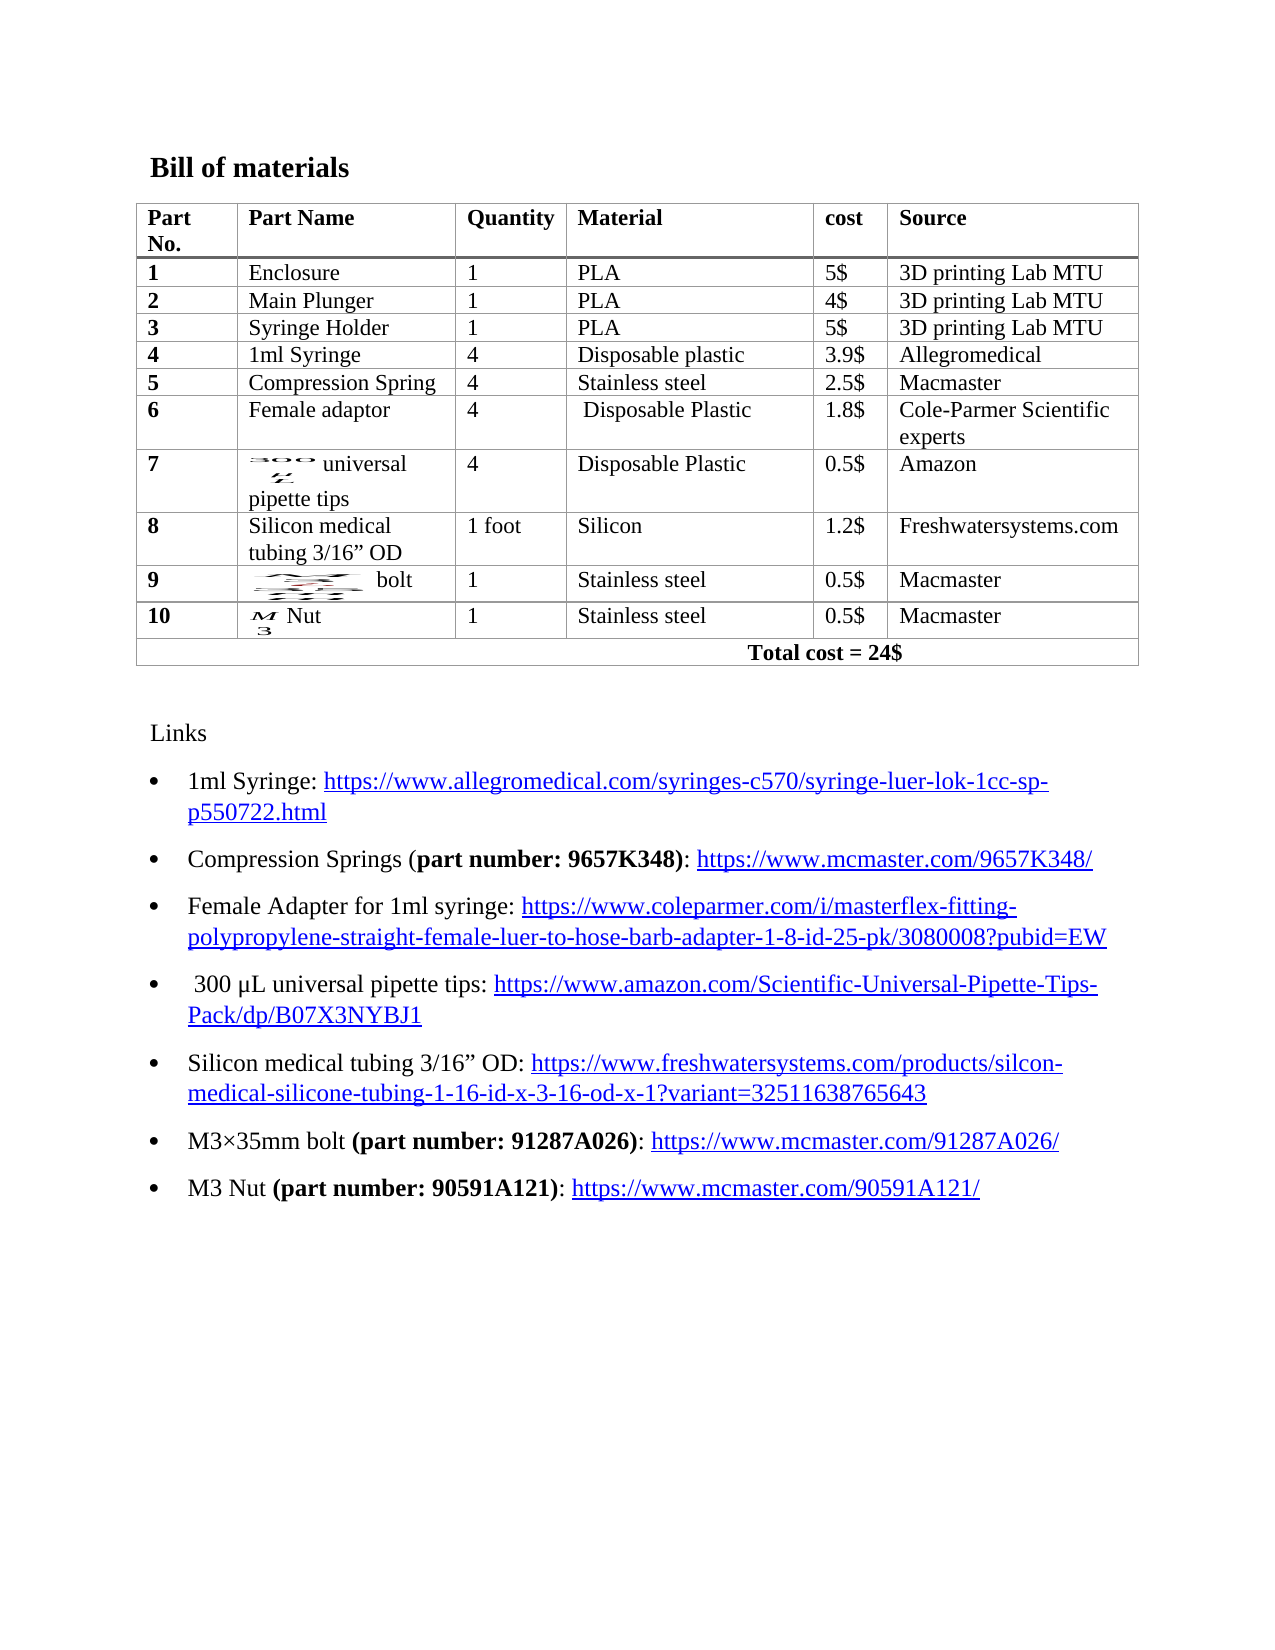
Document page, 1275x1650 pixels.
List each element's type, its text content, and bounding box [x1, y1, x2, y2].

table_cell Silicon medical tubing 3/16” OD [238, 513, 455, 565]
table_cell Cole-Parmer Scientific experts [888, 396, 1138, 449]
list 1ml Syringe: https://www.allegromedical.com/syringes-c570/syringe-luer-lok-1cc-sp-p550722.html [150, 766, 1125, 825]
table_cell 4 [456, 450, 566, 512]
table_cell 1 [456, 259, 566, 286]
table_cell Allegromedical [888, 342, 1138, 368]
table_cell 10 [137, 603, 237, 638]
table_cell 5 [137, 369, 237, 395]
table_cell Total cost = 24$ [137, 639, 1138, 665]
table_cell 7 [137, 450, 237, 512]
table_cell bolt [238, 566, 455, 601]
table_cell Macmaster [888, 566, 1138, 601]
table_cell Macmaster [888, 603, 1138, 638]
table_cell Compression Spring [238, 369, 455, 395]
table_cell 1 foot [456, 513, 566, 565]
table_cell Macmaster [888, 369, 1138, 395]
table_header Quantity [456, 204, 566, 256]
table_cell 0.5$ [814, 566, 887, 601]
table_header Source [888, 204, 1138, 256]
list Silicon medical tubing 3/16” OD: https://www.freshwatersystems.com/products/silcon-medical-silicone-tubing-1-16-id-x-3-16-od-x-1?variant=32511638765643 [150, 1048, 1125, 1107]
table_cell 8 [137, 513, 237, 565]
table_cell Amazon [888, 450, 1138, 512]
table_cell PLA [567, 287, 813, 313]
table_cell Disposable Plastic [567, 396, 813, 449]
table_cell PLA [567, 314, 813, 341]
list M3×35mm bolt (part number: 91287A026): https://www.mcmaster.com/91287A026/ [150, 1126, 1125, 1154]
table_cell 0.5$ [814, 450, 887, 512]
table_cell 5$ [814, 259, 887, 286]
table_cell Silicon [567, 513, 813, 565]
table_cell 1.8$ [814, 396, 887, 449]
table_cell 1 [137, 259, 237, 286]
table_cell Disposable plastic [567, 342, 813, 368]
table_cell 3.9$ [814, 342, 887, 368]
table_cell universal pipette tips [238, 450, 455, 512]
table_cell 4 [456, 342, 566, 368]
table_cell 9 [137, 566, 237, 601]
text Bill of materials [150, 150, 1125, 183]
table_cell 4 [456, 369, 566, 395]
table_cell 1 [456, 287, 566, 313]
table_cell 4 [137, 342, 237, 368]
table_cell 1 [456, 603, 566, 638]
table_cell 1 [456, 566, 566, 601]
table_cell 1.2$ [814, 513, 887, 565]
table_cell 1ml Syringe [238, 342, 455, 368]
table_cell 0.5$ [814, 603, 887, 638]
table_cell Syringe Holder [238, 314, 455, 341]
table_cell 3 [137, 314, 237, 341]
table_cell Main Plunger [238, 287, 455, 313]
table_header Part No. [137, 204, 237, 256]
table_cell 4 [456, 396, 566, 449]
table_cell Enclosure [238, 259, 455, 286]
table_cell 6 [137, 396, 237, 449]
list Female Adapter for 1ml syringe: https://www.coleparmer.com/i/masterflex-fitting-polypropylene-straight-female-luer-to-hose-barb-adapter-1-8-id-25-pk/3080008?pubid=EW [150, 891, 1125, 951]
table_cell PLA [567, 259, 813, 286]
table_cell 5$ [814, 314, 887, 341]
table_cell 2.5$ [814, 369, 887, 395]
table_cell Female adaptor [238, 396, 455, 449]
table_cell 3D printing Lab MTU [888, 314, 1138, 341]
table_header Part Name [238, 204, 455, 256]
list M3 Nut (part number: 90591A121): https://www.mcmaster.com/90591A121/ [150, 1173, 1125, 1202]
text Links [150, 718, 1125, 747]
list 300 μL universal pipette tips: https://www.amazon.com/Scientific-Universal-Pipette-Tips-Pack/dp/B07X3NYBJ1 [150, 969, 1125, 1029]
table_cell 3D printing Lab MTU [888, 287, 1138, 313]
table_cell 4$ [814, 287, 887, 313]
table_cell Nut [238, 603, 455, 638]
table_cell 3D printing Lab MTU [888, 259, 1138, 286]
list Compression Springs (part number: 9657K348): https://www.mcmaster.com/9657K348/ [150, 844, 1125, 873]
table_header Material [567, 204, 813, 256]
table_cell Stainless steel [567, 369, 813, 395]
table_cell Stainless steel [567, 566, 813, 601]
table_cell Stainless steel [567, 603, 813, 638]
table_cell 1 [456, 314, 566, 341]
table_cell Disposable Plastic [567, 450, 813, 512]
table_cell Freshwatersystems.com [888, 513, 1138, 565]
table_header cost [814, 204, 887, 256]
table_cell 2 [137, 287, 237, 313]
